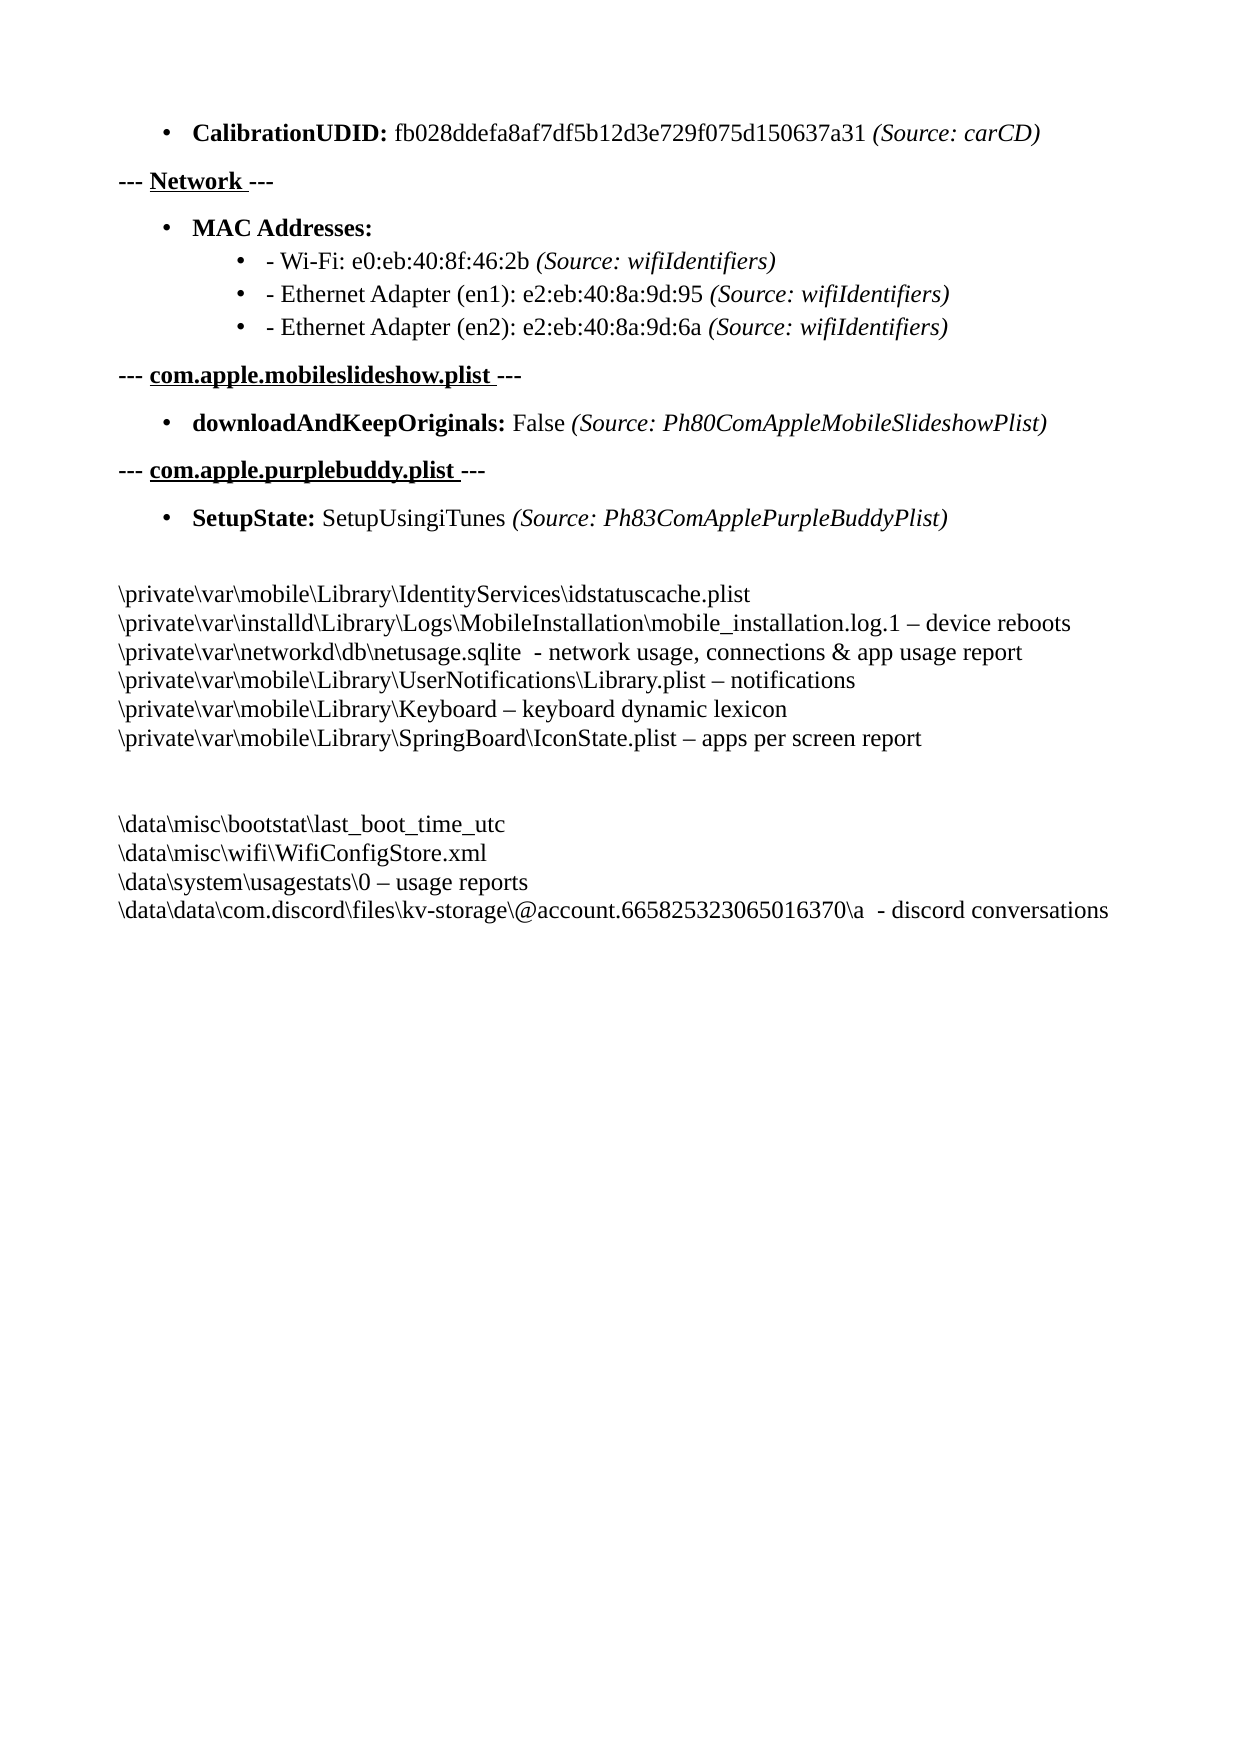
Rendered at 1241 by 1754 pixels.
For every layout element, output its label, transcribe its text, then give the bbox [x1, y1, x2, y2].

text \data\misc\wifi\WifiConfigStore.xml [118, 838, 1122, 867]
text --- com.apple.purplebuddy.plist --- [118, 455, 1122, 484]
text \data\misc\bootstat\last_boot_time_utc [118, 809, 1122, 838]
text \private\var\networkd\db\netusage.sqlite - network usage, connections & app usage report [118, 637, 1122, 665]
text \data\system\usagestats\0 – usage reports [118, 867, 1122, 895]
text \private\var\installd\Library\Logs\MobileInstallation\mobile_installation.log.1 – device reboots [118, 608, 1122, 637]
list MAC Addresses: [162, 213, 1122, 242]
list - Ethernet Adapter (en1): e2:eb:40:8a:9d:95 (Source: wifiIdentifiers) [236, 279, 1122, 308]
list downloadAndKeepOriginals: False (Source: Ph80ComAppleMobileSlideshowPlist) [162, 408, 1122, 436]
list CalibrationUDID: fb028ddefa8af7df5b12d3e729f075d150637a31 (Source: carCD) [162, 118, 1122, 147]
text \private\var\mobile\Library\IdentityServices\idstatuscache.plist [118, 579, 1122, 608]
text \private\var\mobile\Library\Keyboard – keyboard dynamic lexicon [118, 694, 1122, 723]
text \private\var\mobile\Library\UserNotifications\Library.plist – notifications [118, 665, 1122, 694]
text --- com.apple.mobileslideshow.plist --- [118, 360, 1122, 389]
list SetupState: SetupUsingiTunes (Source: Ph83ComApplePurpleBuddyPlist) [162, 503, 1122, 532]
text \private\var\mobile\Library\SpringBoard\IconState.plist – apps per screen report [118, 723, 1122, 752]
list - Ethernet Adapter (en2): e2:eb:40:8a:9d:6a (Source: wifiIdentifiers) [236, 312, 1122, 341]
list - Wi-Fi: e0:eb:40:8f:46:2b (Source: wifiIdentifiers) [236, 246, 1122, 275]
text --- Network --- [118, 166, 1122, 194]
text \data\data\com.discord\files\kv-storage\@account.665825323065016370\a - discord conversations [118, 895, 1122, 924]
